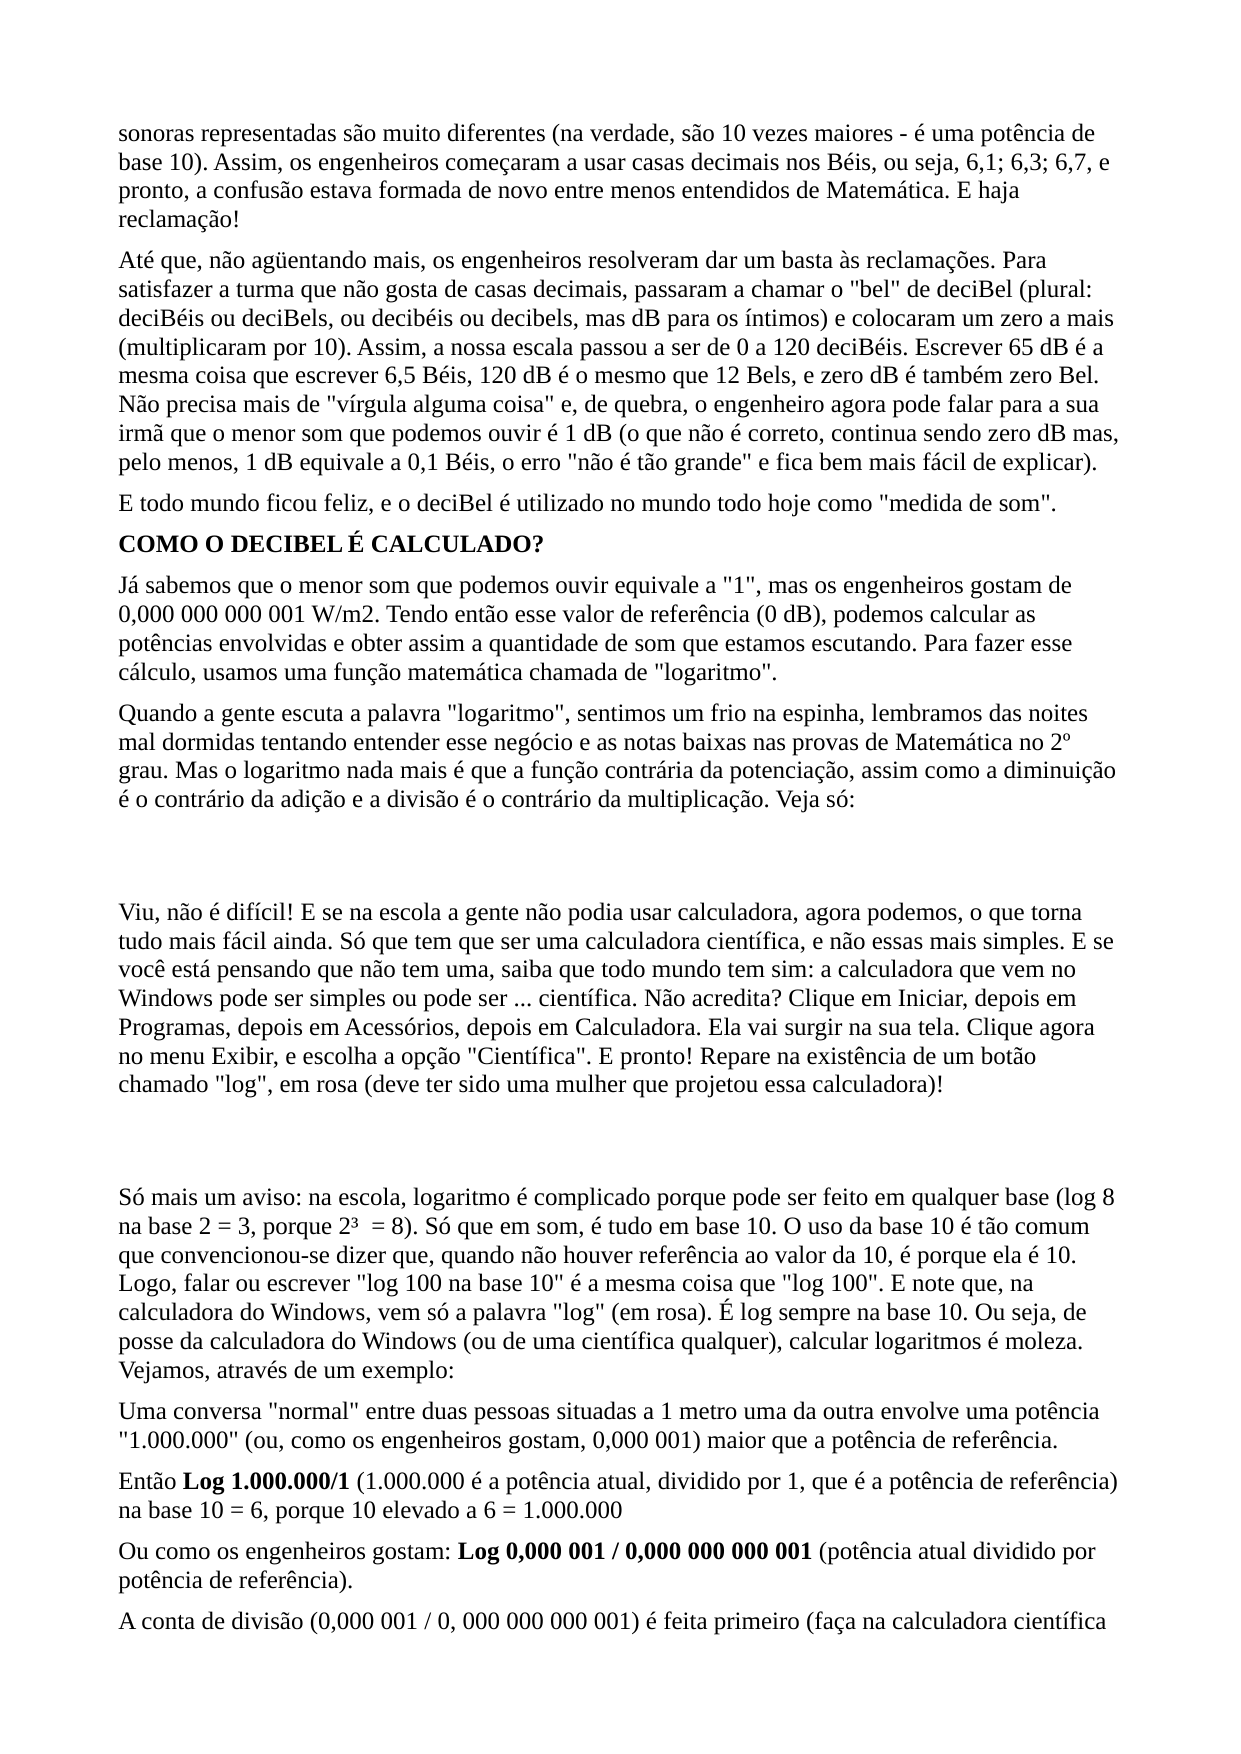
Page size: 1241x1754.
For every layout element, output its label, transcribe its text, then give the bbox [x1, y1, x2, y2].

text Quando a gente escuta a palavra "logaritmo", sentimos um frio na espinha, lembramos das noites mal dormidas tentando entender esse negócio e as notas baixas nas provas de Matemática no 2º grau. Mas o logaritmo nada mais é que a função contrária da potenciação, assim como a diminuição é o contrário da adição e a divisão é o contrário da multiplicação. Veja só: [118, 698, 1122, 813]
text Já sabemos que o menor som que podemos ouvir equivale a "1", mas os engenheiros gostam de 0,000 000 000 001 W/m2. Tendo então esse valor de referência (0 dB), podemos calcular as potências envolvidas e obter assim a quantidade de som que estamos escutando. Para fazer esse cálculo, usamos uma função matemática chamada de "logaritmo". [118, 571, 1122, 686]
text Viu, não é difícil! E se na escola a gente não podia usar calculadora, agora podemos, o que torna tudo mais fácil ainda. Só que tem que ser uma calculadora científica, e não essas mais simples. E se você está pensando que não tem uma, saiba que todo mundo tem sim: a calculadora que vem no Windows pode ser simples ou pode ser ... científica. Não acredita? Clique em Iniciar, depois em Programas, depois em Acessórios, depois em Calculadora. Ela vai surgir na sua tela. Clique agora no menu Exibir, e escolha a opção "Científica". E pronto! Repare na existência de um botão chamado "log", em rosa (deve ter sido uma mulher que projetou essa calculadora)! [118, 897, 1122, 1098]
text Até que, não agüentando mais, os engenheiros resolveram dar um basta às reclamações. Para satisfazer a turma que não gosta de casas decimais, passaram a chamar o "bel" de deciBel (plural: deciBéis ou deciBels, ou decibéis ou decibels, mas dB para os íntimos) e colocaram um zero a mais (multiplicaram por 10). Assim, a nossa escala passou a ser de 0 a 120 deciBéis. Escrever 65 dB é a mesma coisa que escrever 6,5 Béis, 120 dB é o mesmo que 12 Bels, e zero dB é também zero Bel. Não precisa mais de "vírgula alguma coisa" e, de quebra, o engenheiro agora pode falar para a sua irmã que o menor som que podemos ouvir é 1 dB (o que não é correto, continua sendo zero dB mas, pelo menos, 1 dB equivale a 0,1 Béis, o erro "não é tão grande" e fica bem mais fácil de explicar). [118, 246, 1122, 476]
text Uma conversa "normal" entre duas pessoas situadas a 1 metro uma da outra envolve uma potência "1.000.000" (ou, como os engenheiros gostam, 0,000 001) maior que a potência de referência. [118, 1396, 1122, 1453]
text COMO O DECIBEL É CALCULADO? [118, 529, 1122, 558]
text sonoras representadas são muito diferentes (na verdade, são 10 vezes maiores - é uma potência de base 10). Assim, os engenheiros começaram a usar casas decimais nos Béis, ou seja, 6,1; 6,3; 6,7, e pronto, a confusão estava formada de novo entre menos entendidos de Matemática. E haja reclamação! [118, 118, 1122, 233]
text Só mais um aviso: na escola, logaritmo é complicado porque pode ser feito em qualquer base (log 8 na base 2 = 3, porque 2³ = 8). Só que em som, é tudo em base 10. O uso da base 10 é tão comum que convencionou-se dizer que, quando não houver referência ao valor da 10, é porque ela é 10. Logo, falar ou escrever "log 100 na base 10" é a mesma coisa que "log 100". E note que, na calculadora do Windows, vem só a palavra "log" (em rosa). É log sempre na base 10. Ou seja, de posse da calculadora do Windows (ou de uma científica qualquer), calcular logaritmos é moleza. Vejamos, através de um exemplo: [118, 1182, 1122, 1383]
text Ou como os engenheiros gostam: Log 0,000 001 / 0,000 000 000 001 (potência atual dividido por potência de referência). [118, 1536, 1122, 1593]
text Então Log 1.000.000/1 (1.000.000 é a potência atual, dividido por 1, que é a potência de referência) na base 10 = 6, porque 10 elevado a 6 = 1.000.000 [118, 1466, 1122, 1523]
text A conta de divisão (0,000 001 / 0, 000 000 000 001) é feita primeiro (faça na calculadora científica [118, 1606, 1122, 1635]
text E todo mundo ficou feliz, e o deciBel é utilizado no mundo todo hoje como "medida de som". [118, 488, 1122, 517]
